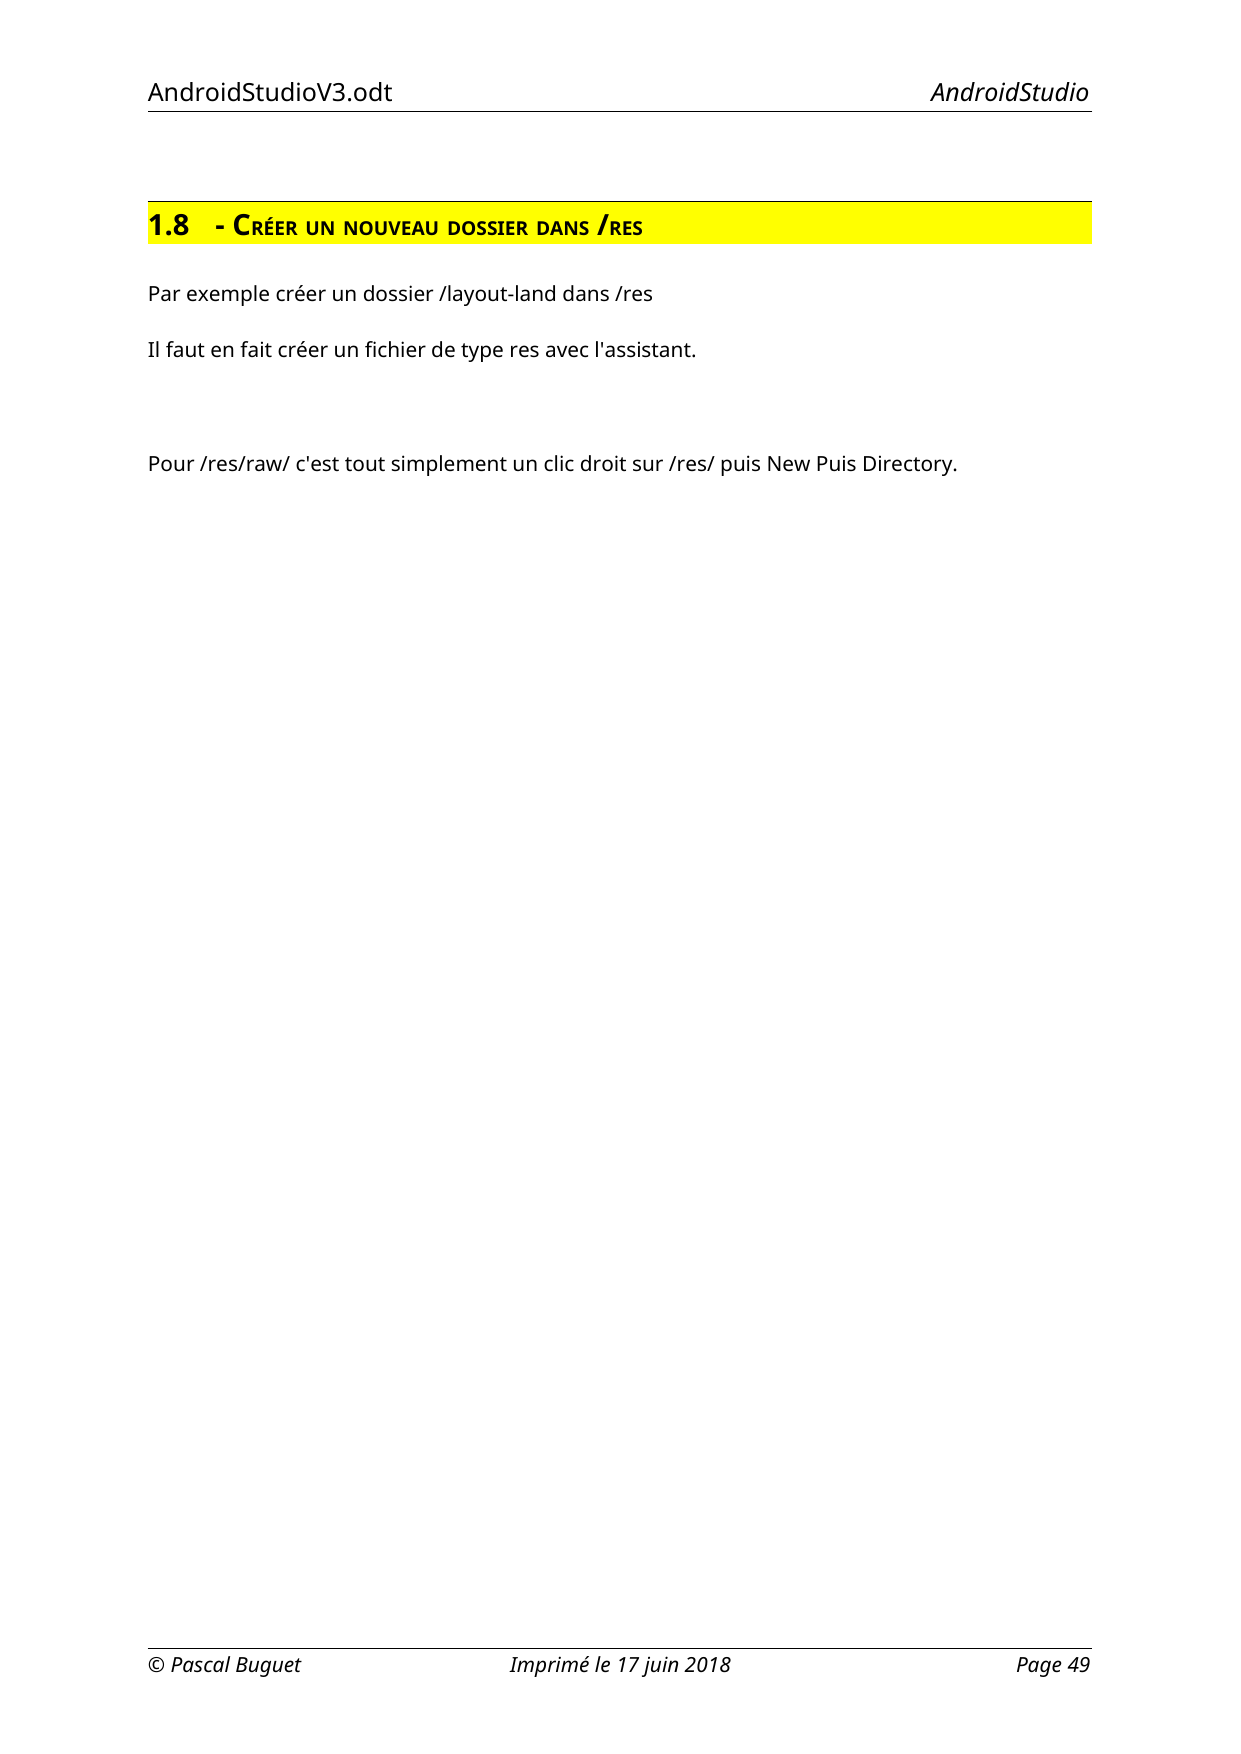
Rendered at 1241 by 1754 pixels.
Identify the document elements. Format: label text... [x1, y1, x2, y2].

text Il faut en fait créer un fichier de type res avec l'assistant. [148, 336, 1092, 364]
text Pour /res/raw/ c'est tout simplement un clic droit sur /res/ puis New Puis Directory. [148, 449, 1092, 478]
subtitle - Créer un nouveau dossier dans /res [148, 202, 1092, 244]
text Par exemple créer un dossier /layout-land dans /res [148, 279, 1092, 307]
